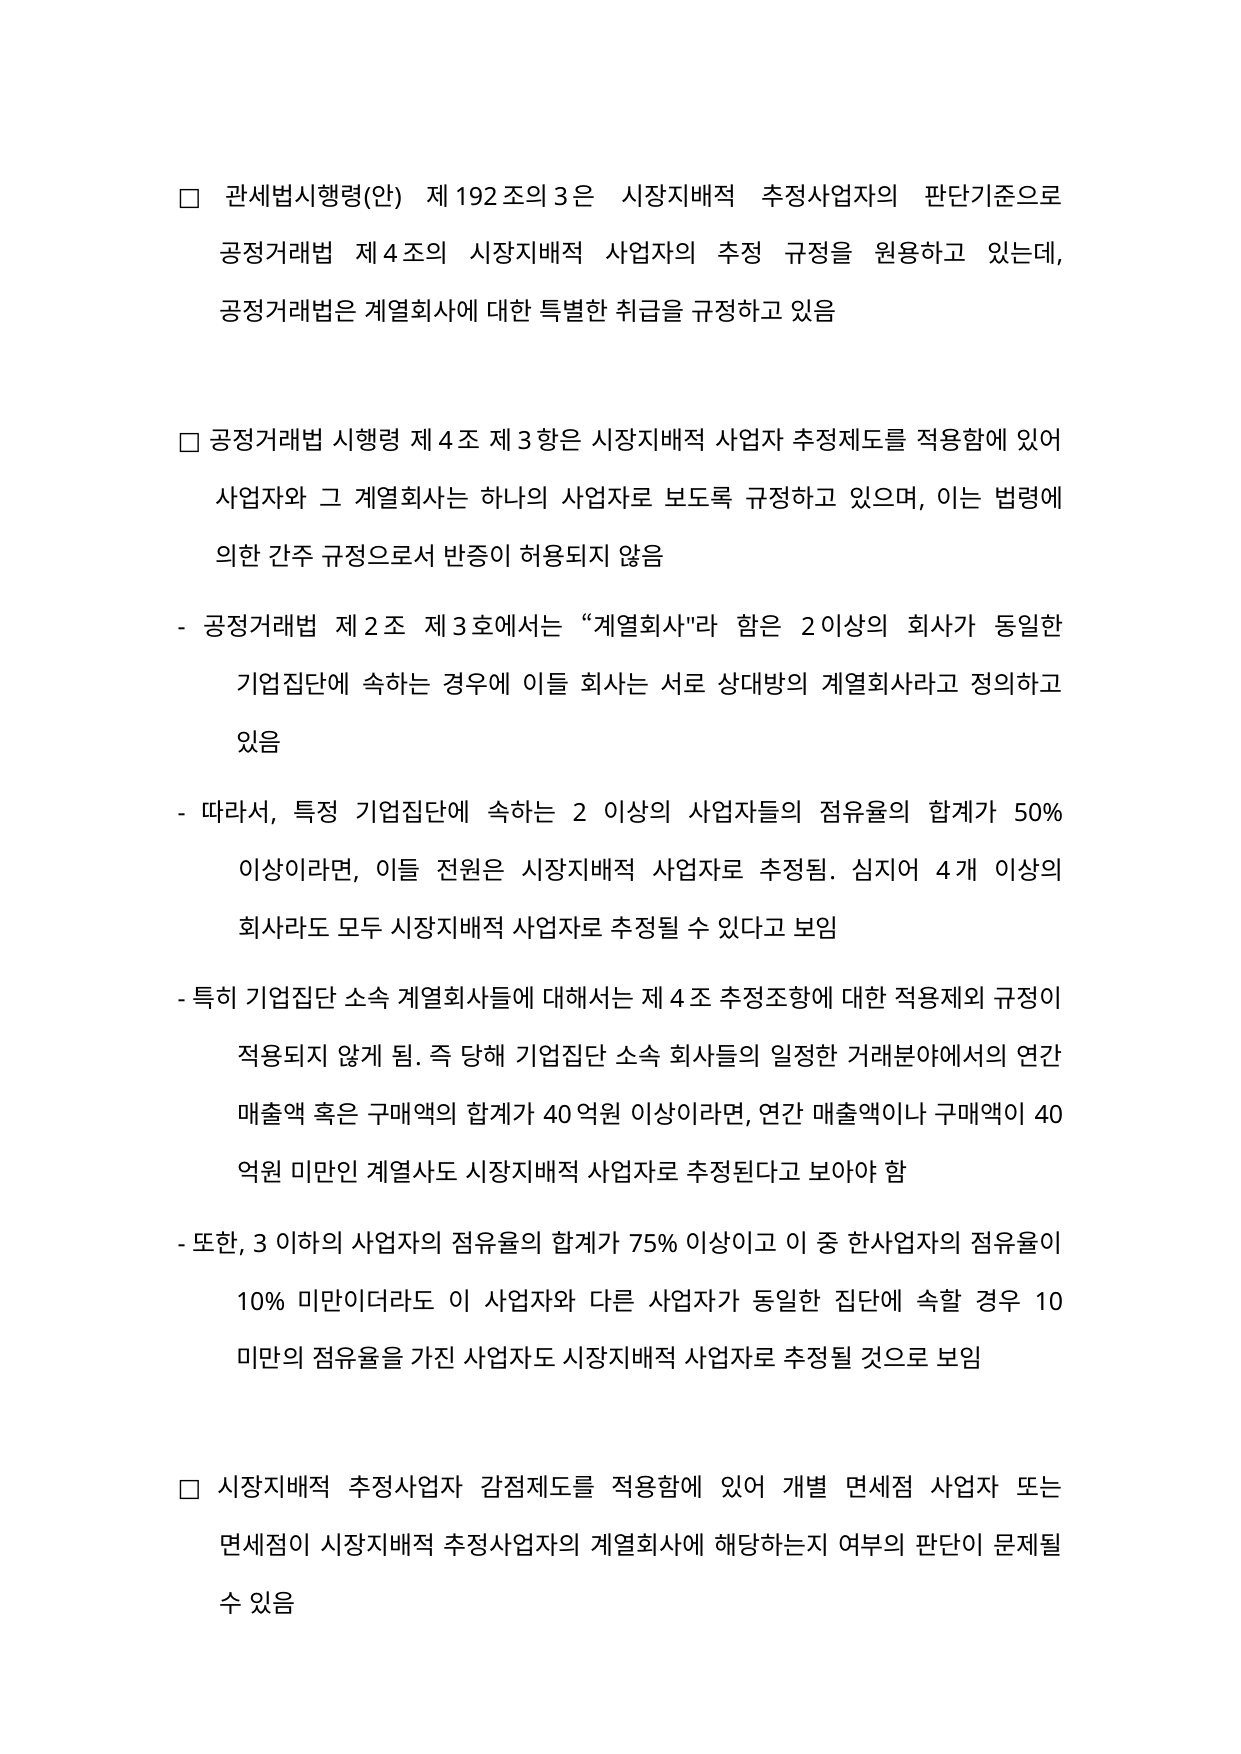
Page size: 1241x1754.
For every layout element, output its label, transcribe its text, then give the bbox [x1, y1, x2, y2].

text - 또한, 3 이하의 사업자의 점유율의 합계가 75% 이상이고 이 중 한사업자의 점유율이 10% 미만이더라도 이 사업자와 다른 사업자가 동일한 집단에 속할 경우 10 미만의 점유율을 가진 사업자도 시장지배적 사업자로 추정될 것으로 보임 [177, 1223, 1063, 1375]
text □ 공정거래법 시행령 제4조 제3항은 시장지배적 사업자 추정제도를 적용함에 있어 사업자와 그 계열회사는 하나의 사업자로 보도록 규정하고 있으며, 이는 법령에 의한 간주 규정으로서 반증이 허용되지 않음 [177, 420, 1063, 572]
text □ 관세법시행령(안) 제192조의3은 시장지배적 추정사업자의 판단기준으로 공정거래법 제4조의 시장지배적 사업자의 추정 규정을 원용하고 있는데, 공정거래법은 계열회사에 대한 특별한 취급을 규정하고 있음 [177, 176, 1063, 328]
text - 따라서, 특정 기업집단에 속하는 2 이상의 사업자들의 점유율의 합계가 50% 이상이라면, 이들 전원은 시장지배적 사업자로 추정됨. 심지어 4개 이상의 회사라도 모두 시장지배적 사업자로 추정될 수 있다고 보임 [177, 793, 1063, 945]
text - 공정거래법 제2조 제3호에서는 “계열회사"라 함은 2이상의 회사가 동일한 기업집단에 속하는 경우에 이들 회사는 서로 상대방의 계열회사라고 정의하고 있음 [177, 606, 1063, 758]
text □ 시장지배적 추정사업자 감점제도를 적용함에 있어 개별 면세점 사업자 또는 면세점이 시장지배적 추정사업자의 계열회사에 해당하는지 여부의 판단이 문제될 수 있음 [177, 1467, 1063, 1619]
text - 특히 기업집단 소속 계열회사들에 대해서는 제4조 추정조항에 대한 적용제외 규정이 적용되지 않게 됨. 즉 당해 기업집단 소속 회사들의 일정한 거래분야에서의 연간 매출액 혹은 구매액의 합계가 40억원 이상이라면, 연간 매출액이나 구매액이 40억원 미만인 계열사도 시장지배적 사업자로 추정된다고 보아야 함 [177, 979, 1063, 1189]
